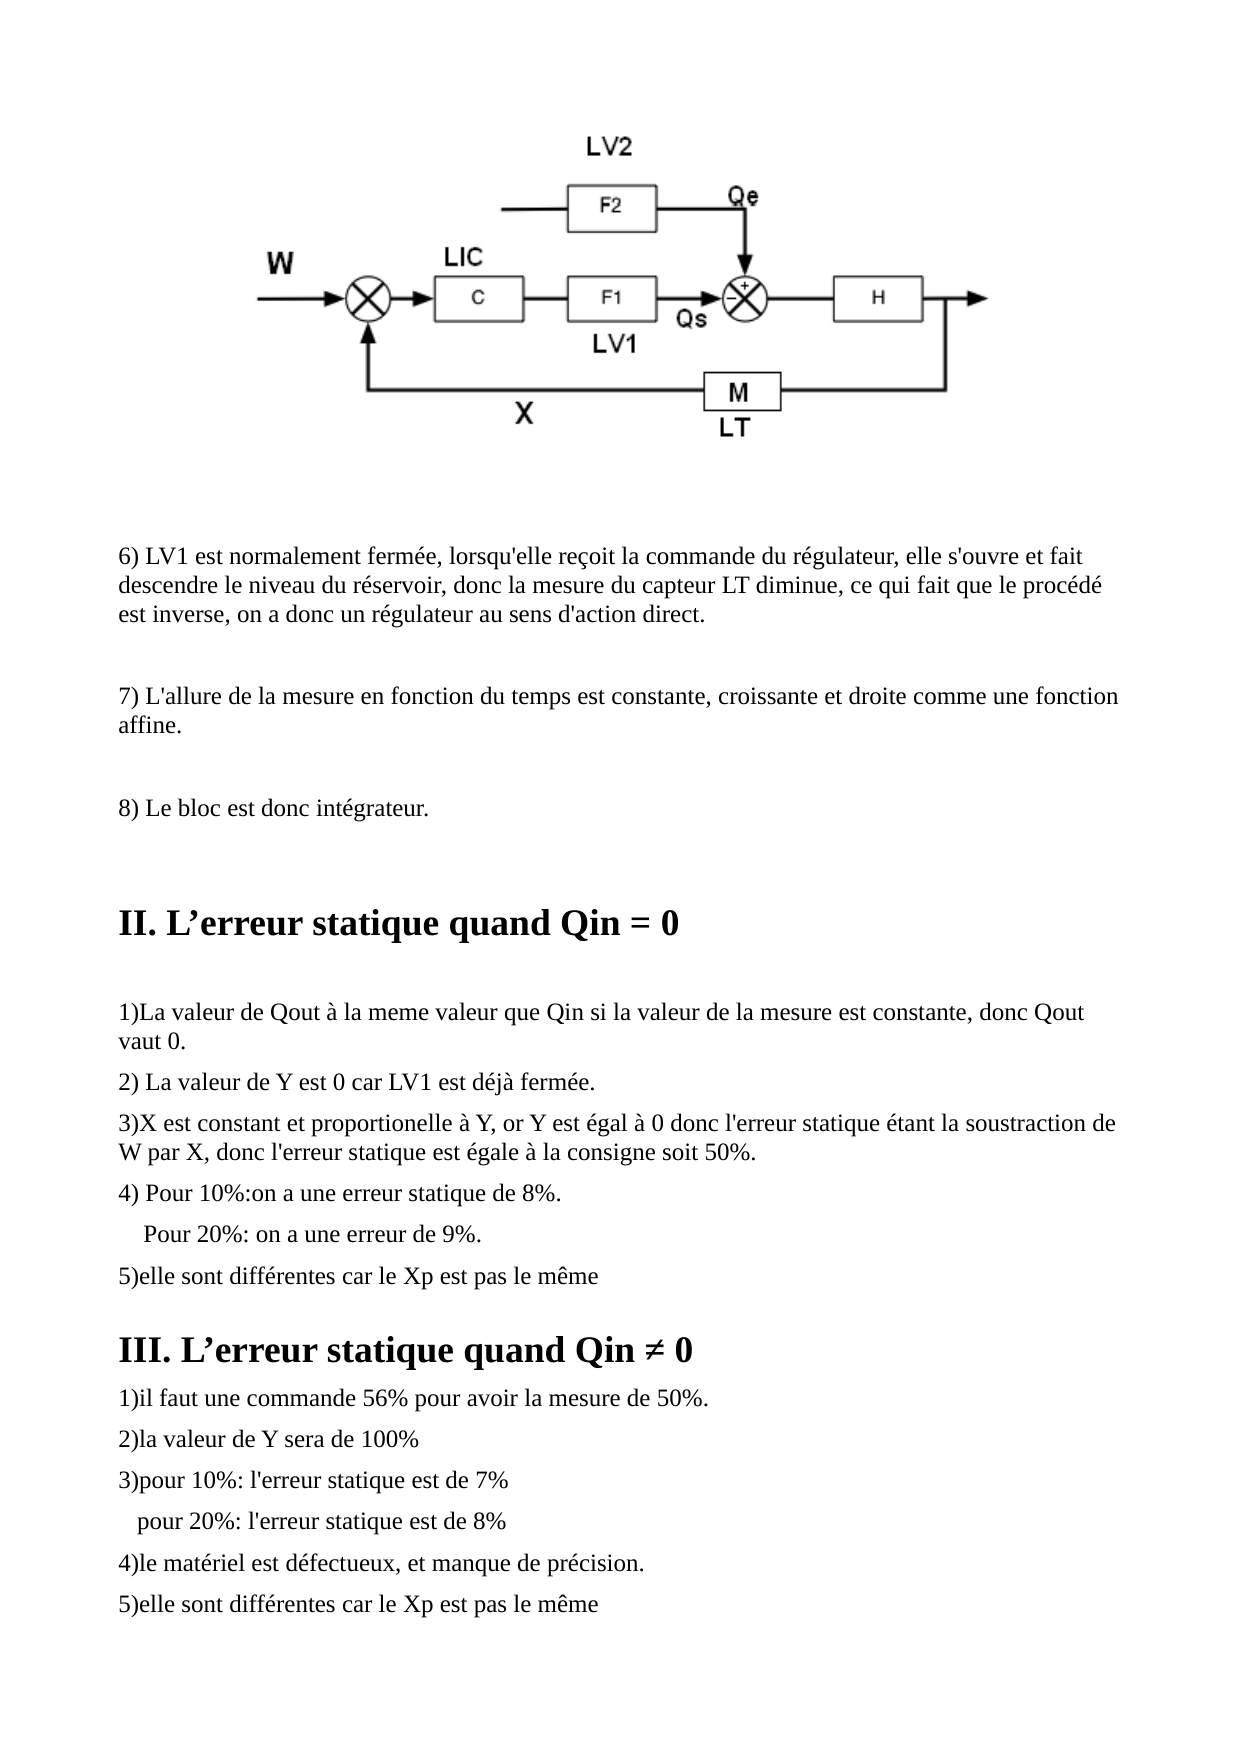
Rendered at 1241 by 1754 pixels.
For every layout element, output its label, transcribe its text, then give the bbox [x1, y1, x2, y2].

text 8) Le bloc est donc intégrateur. [118, 793, 1122, 821]
text 6) LV1 est normalement fermée, lorsqu'elle reçoit la commande du régulateur, elle s'ouvre et fait descendre le niveau du réservoir, donc la mesure du capteur LT diminue, ce qui fait que le procédé est inverse, on a donc un régulateur au sens d'action direct. [118, 541, 1122, 628]
text Pour 20%: on a une erreur de 9%. [118, 1219, 1122, 1248]
text pour 20%: l'erreur statique est de 8% [118, 1506, 1122, 1535]
text 7) L'allure de la mesure en fonction du temps est constante, croissante et droite comme une fonction affine. [118, 681, 1122, 739]
text 5)elle sont différentes car le Xp est pas le même [118, 1261, 1122, 1289]
text 4)le matériel est défectueux, et manque de précision. [118, 1548, 1122, 1576]
text 1)il faut une commande 56% pour avoir la mesure de 50%. [118, 1383, 1122, 1411]
text 1)La valeur de Qout à la meme valeur que Qin si la valeur de la mesure est constante, donc Qout vaut 0. [118, 997, 1122, 1054]
text 3)X est constant et proportionelle à Y, or Y est égal à 0 donc l'erreur statique étant la soustraction de W par X, donc l'erreur statique est égale à la consigne soit 50%. [118, 1108, 1122, 1166]
subtitle III. L’erreur statique quand Qin ≠ 0 [118, 1327, 1122, 1370]
subtitle II. L’erreur statique quand Qin = 0 [118, 900, 1122, 943]
text 3)pour 10%: l'erreur statique est de 7% [118, 1465, 1122, 1494]
text 2) La valeur de Y est 0 car LV1 est déjà fermée. [118, 1067, 1122, 1096]
text 4) Pour 10%:on a une erreur statique de 8%. [118, 1178, 1122, 1207]
text 5)elle sont différentes car le Xp est pas le même [118, 1589, 1122, 1618]
text 2)la valeur de Y sera de 100% [118, 1424, 1122, 1453]
